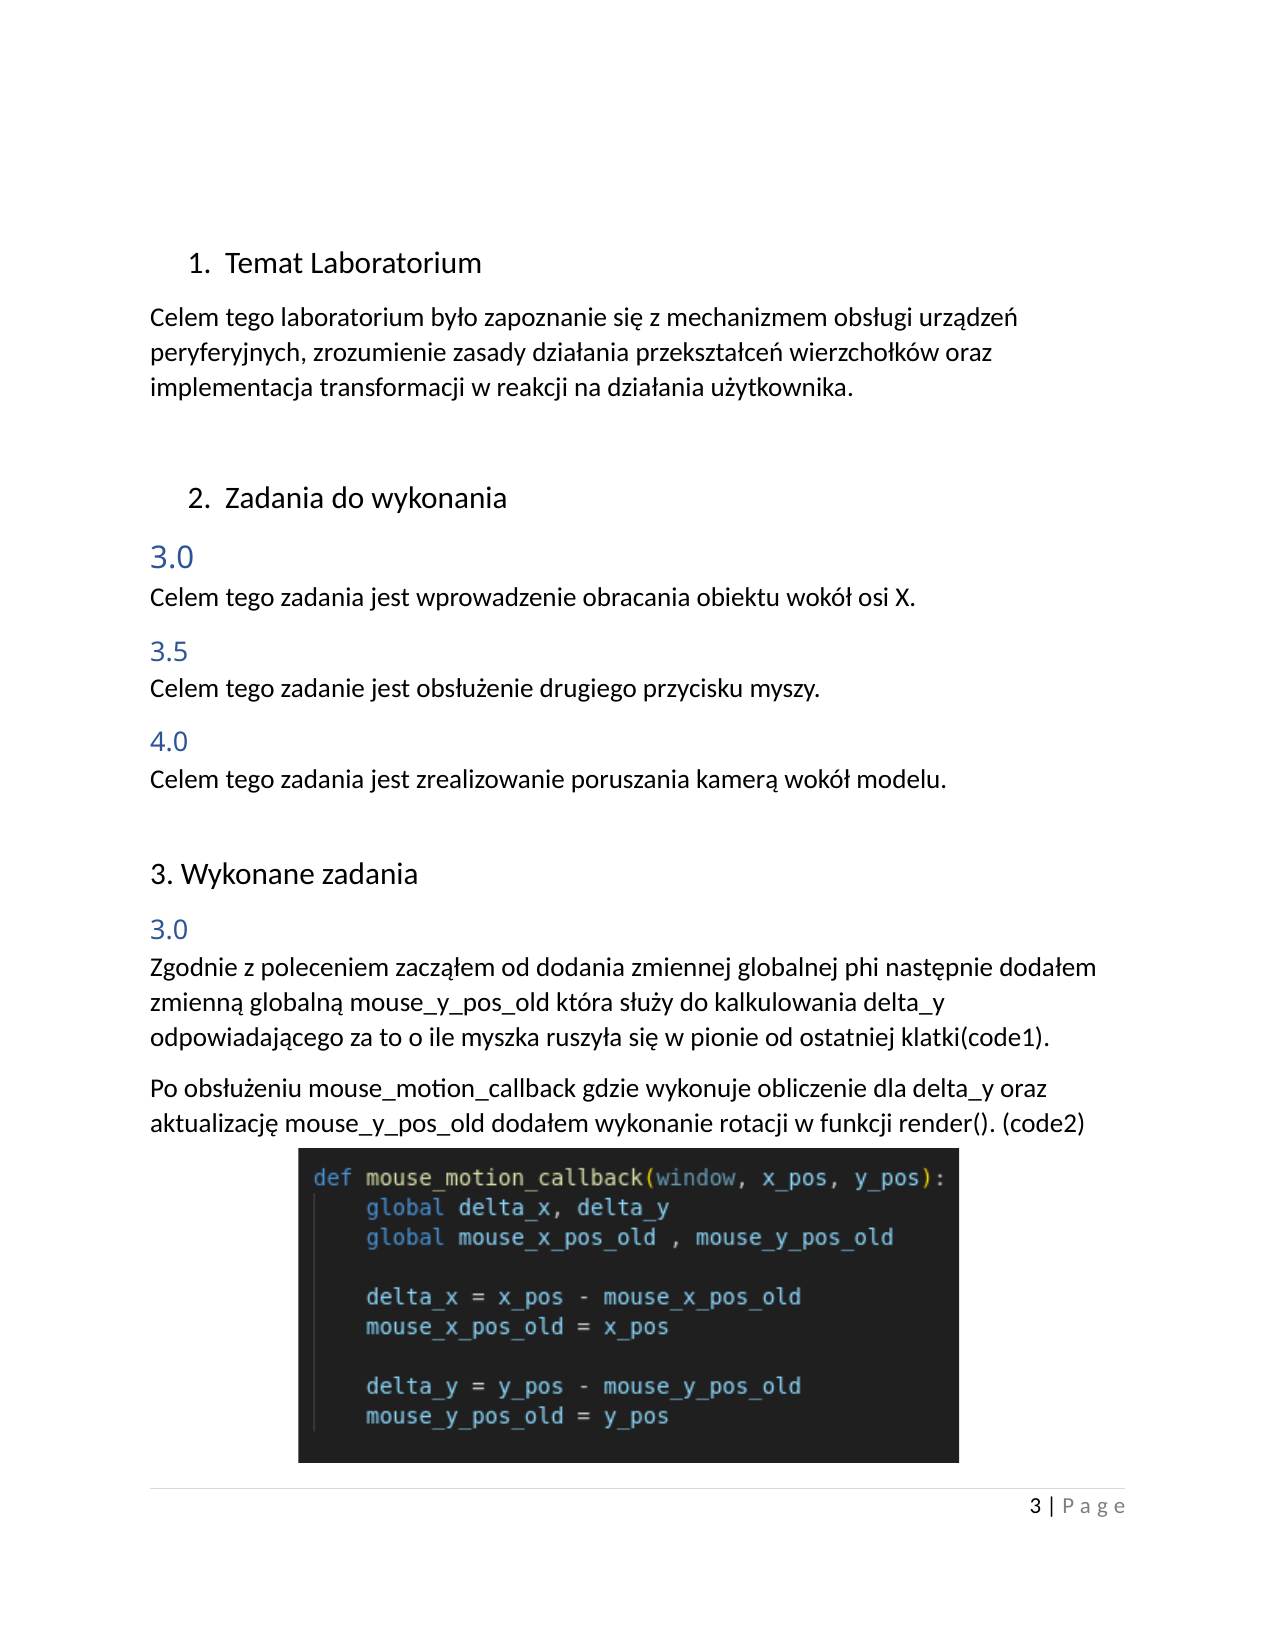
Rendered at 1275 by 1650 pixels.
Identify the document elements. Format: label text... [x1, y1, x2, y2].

subtitle 3. Wykonane zadania [150, 854, 1125, 892]
text Celem tego zadanie jest obsłużenie drugiego przycisku myszy. [150, 671, 1125, 704]
subtitle 4.0 [150, 723, 1125, 760]
picture [298, 1148, 960, 1463]
subtitle 3.0 [150, 911, 1125, 948]
text Celem tego laboratorium było zapoznanie się z mechanizmem obsługi urządzeń peryferyjnych, zrozumienie zasady działania przekształceń wierzchołków oraz implementacja transformacji w reakcji na działania użytkownika. [150, 300, 1125, 403]
subtitle 3.0 [150, 535, 1125, 578]
text Celem tego zadania jest wprowadzenie obracania obiektu wokół osi X. [150, 580, 1125, 613]
text Po obsłużeniu mouse_motion_callback gdzie wykonuje obliczenie dla delta_y oraz aktualizację mouse_y_pos_old dodałem wykonanie rotacji w funkcji render(). (code2) [150, 1072, 1125, 1139]
text Zgodnie z poleceniem zacząłem od dodania zmiennej globalnej phi następnie dodałem zmienną globalną mouse_y_pos_old która służy do kalkulowania delta_y odpowiadającego za to o ile myszka ruszyła się w pionie od ostatniej klatki(code1). [150, 950, 1125, 1053]
text Celem tego zadania jest zrealizowanie poruszania kamerą wokół modelu. [150, 762, 1125, 795]
subtitle Zadania do wykonania [187, 478, 1125, 516]
subtitle 3.5 [150, 632, 1125, 669]
subtitle Temat Laboratorium [187, 243, 1125, 281]
